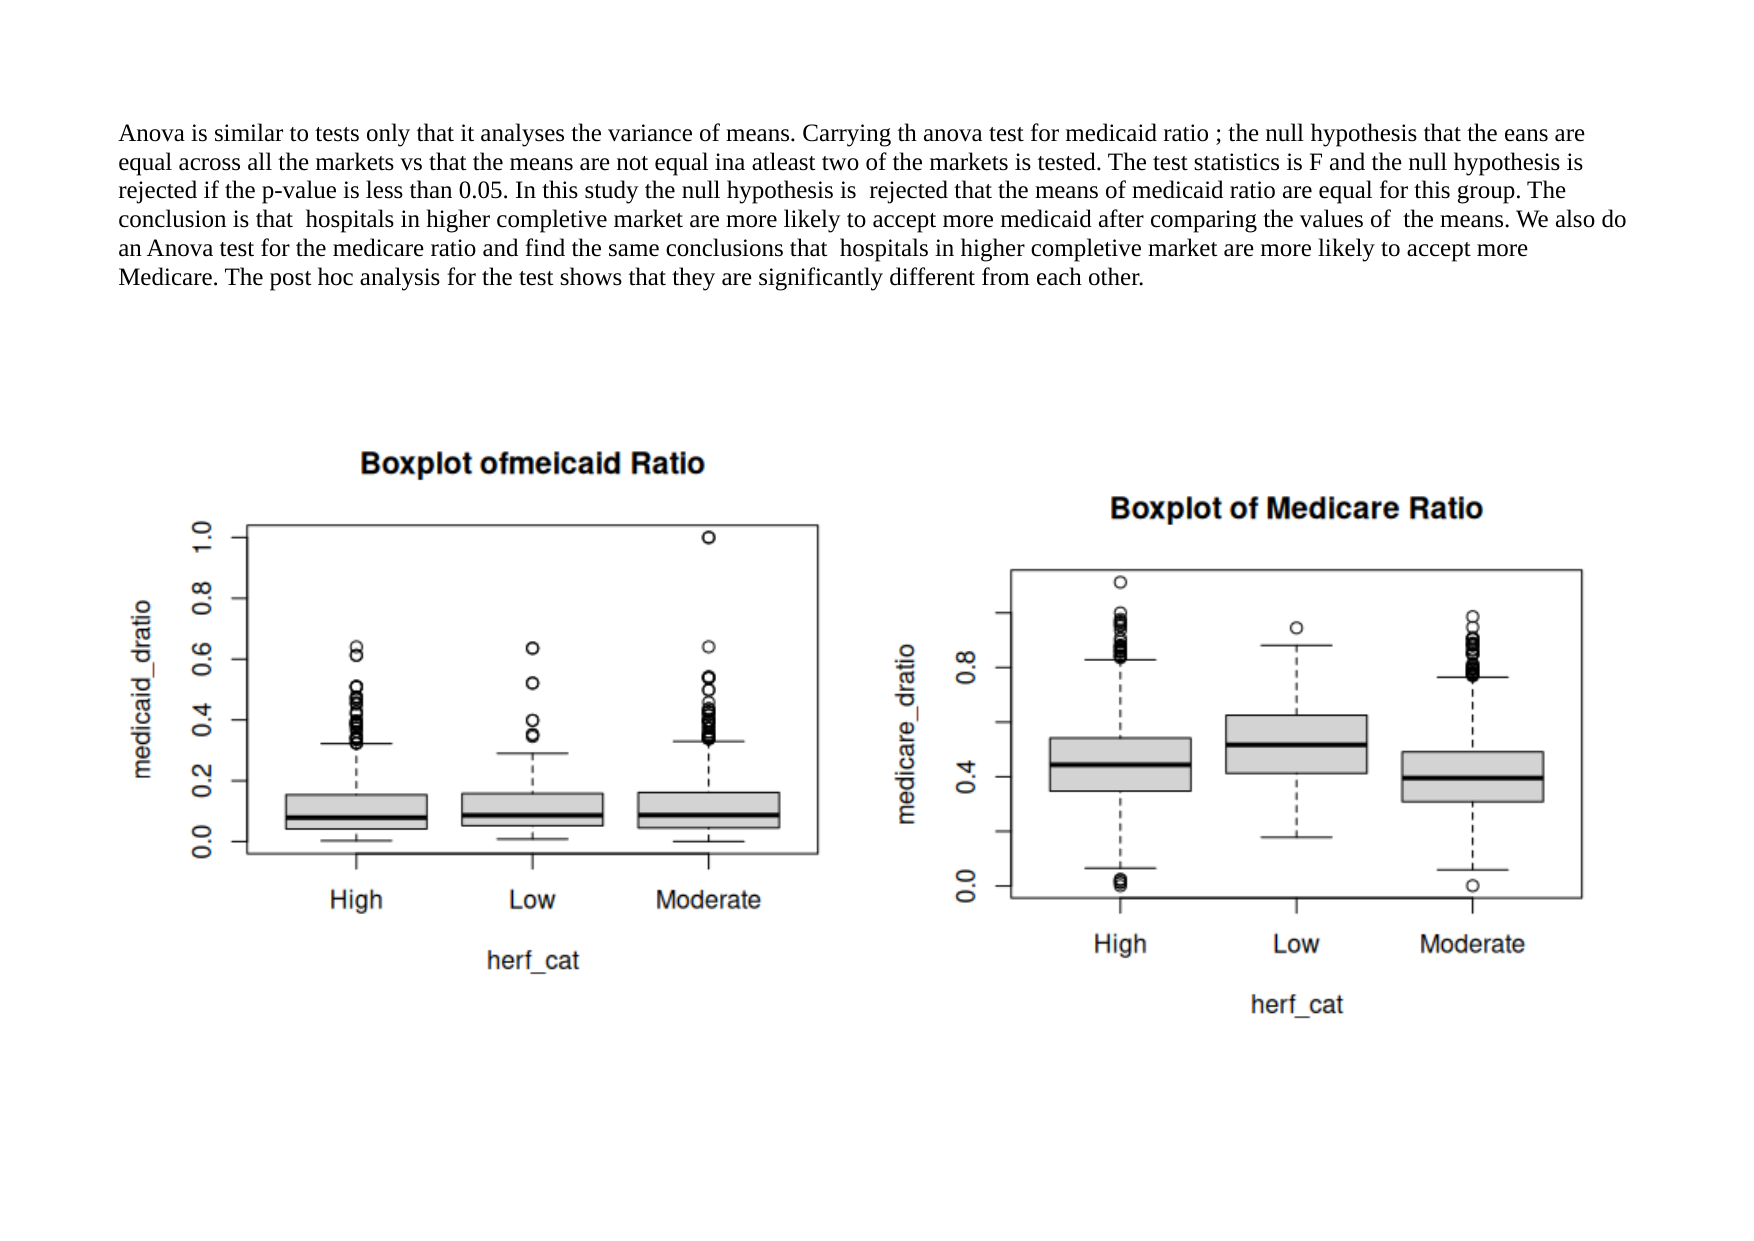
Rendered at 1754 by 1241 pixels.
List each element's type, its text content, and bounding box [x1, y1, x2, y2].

picture [123, 402, 882, 1009]
picture [887, 446, 1646, 1053]
text Anova is similar to tests only that it analyses the variance of means. Carrying th anova test for medicaid ratio ; the null hypothesis that the eans are equal across all the markets vs that the means are not equal ina atleast two of the markets is tested. The test statistics is F and the null hypothesis is rejected if the p-value is less than 0.05. In this study the null hypothesis is rejected that the means of medicaid ratio are equal for this group. The conclusion is that hospitals in higher completive market are more likely to accept more medicaid after comparing the values of the means. We also do an Anova test for the medicare ratio and find the same conclusions that hospitals in higher completive market are more likely to accept more Medicare. The post hoc analysis for the test shows that they are significantly different from each other. [118, 118, 1635, 291]
